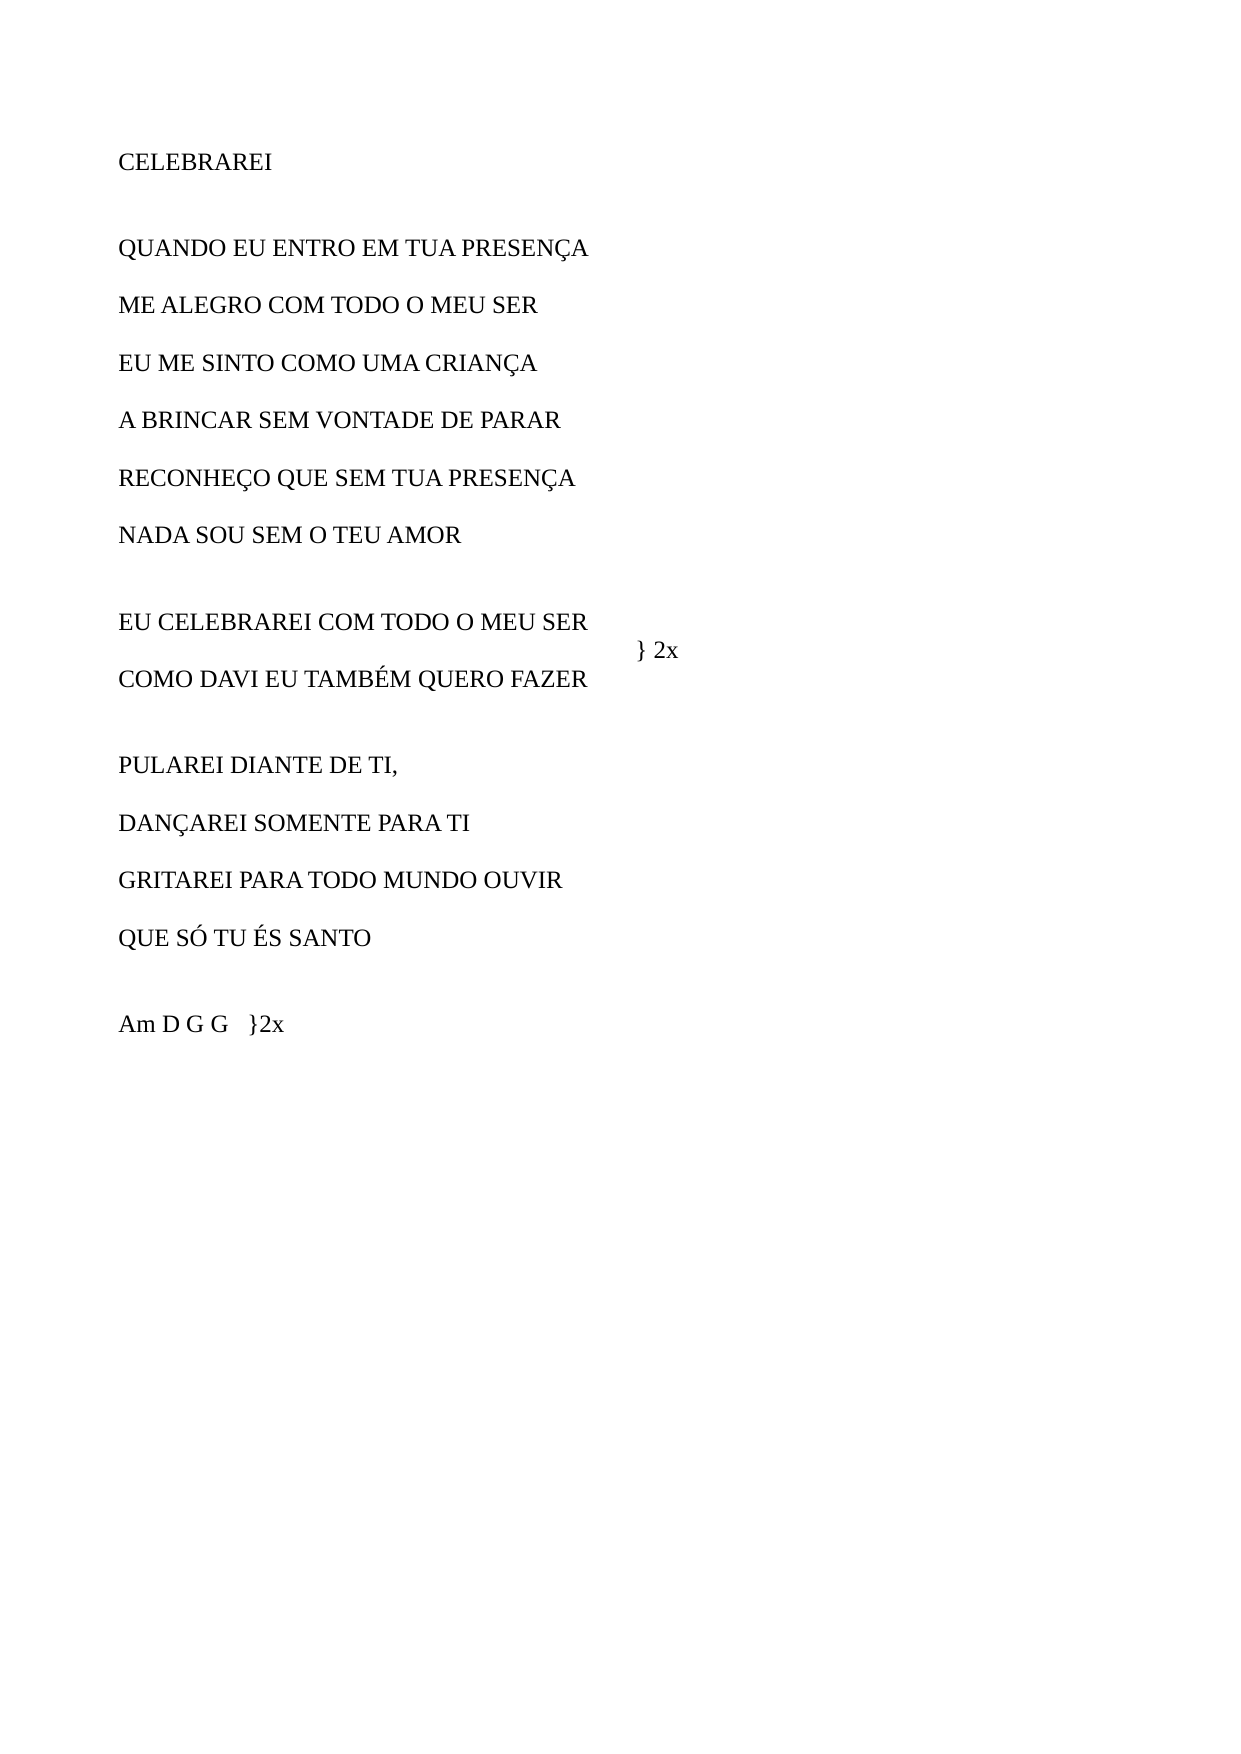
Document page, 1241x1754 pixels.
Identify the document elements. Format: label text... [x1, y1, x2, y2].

text EU ME SINTO COMO UMA CRIANÇA [118, 348, 1122, 377]
text COMO DAVI EU TAMBÉM QUERO FAZER [118, 664, 1122, 693]
text } 2x [118, 636, 1122, 664]
text EU CELEBRAREI COM TODO O MEU SER [118, 607, 1122, 636]
text CELEBRAREI [118, 147, 1122, 176]
text A BRINCAR SEM VONTADE DE PARAR [118, 406, 1122, 434]
text QUE SÓ TU ÉS SANTO [118, 923, 1122, 952]
text QUANDO EU ENTRO EM TUA PRESENÇA [118, 233, 1122, 291]
text ME ALEGRO COM TODO O MEU SER [118, 291, 1122, 319]
text GRITAREI PARA TODO MUNDO OUVIR [118, 866, 1122, 894]
text PULAREI DIANTE DE TI, [118, 751, 1122, 779]
text RECONHEÇO QUE SEM TUA PRESENÇA [118, 463, 1122, 492]
text DANÇAREI SOMENTE PARA TI [118, 808, 1122, 837]
text NADA SOU SEM O TEU AMOR [118, 521, 1122, 549]
text Am D G G }2x [118, 1009, 1122, 1038]
